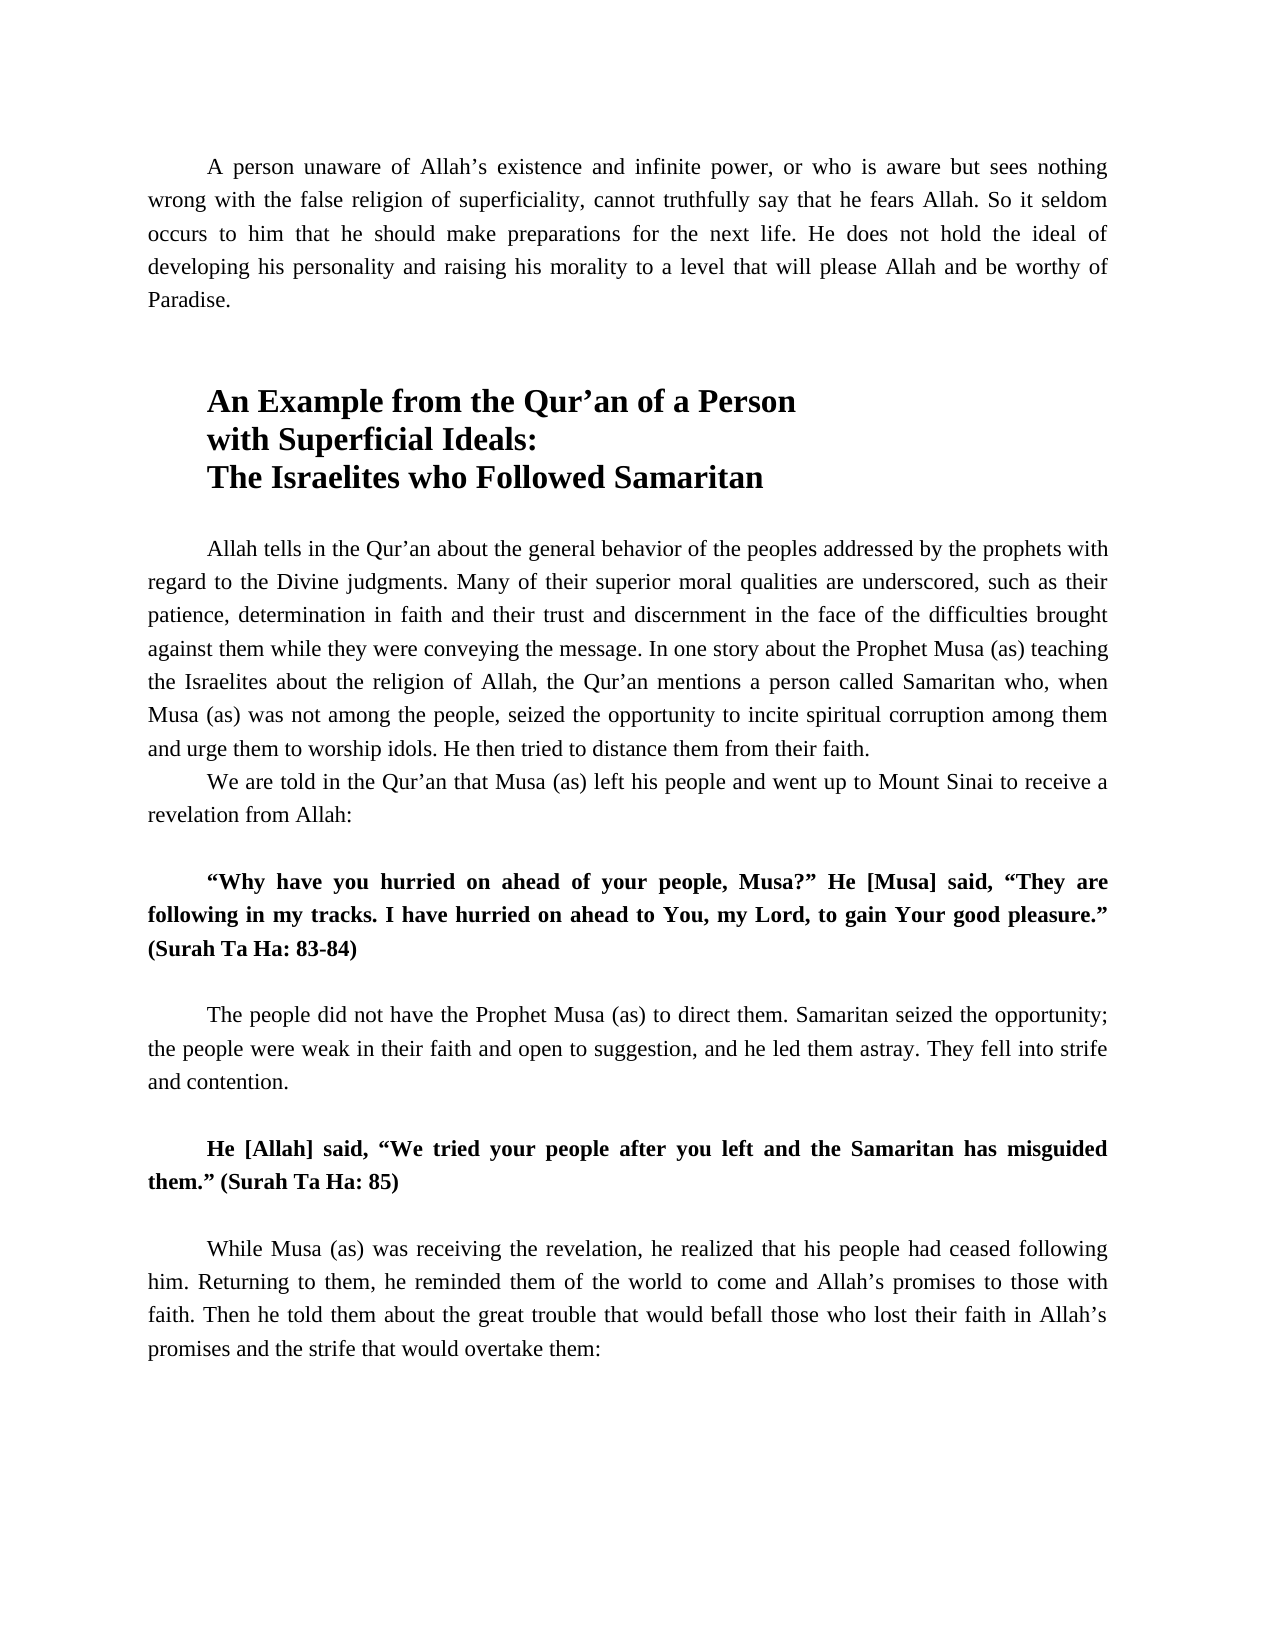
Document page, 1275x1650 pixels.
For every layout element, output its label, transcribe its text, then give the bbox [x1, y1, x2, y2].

text The people did not have the Prophet Musa (as) to direct them. Samaritan seized the opportunity; the people were weak in their faith and open to suggestion, and he led them astray. They fell into strife and contention. [148, 996, 1110, 1096]
text The Israelites who Followed Samaritan [148, 458, 1110, 496]
text A person unaware of Allah’s existence and infinite power, or who is aware but sees nothing wrong with the false religion of superficiality, cannot truthfully say that he fears Allah. So it seldom occurs to him that he should make preparations for the next life. He does not hold the ideal of developing his personality and raising his morality to a level that will please Allah and be worthy of Paradise. [148, 148, 1110, 314]
text While Musa (as) was receiving the revelation, he realized that his people had ceased following him. Returning to them, he reminded them of the world to come and Allah’s promises to those with faith. Then he told them about the great trouble that would befall those who lost their faith in Allah’s promises and the strife that would overtake them: [148, 1229, 1110, 1363]
text He [Allah] said, “We tried your people after you left and the Samaritan has misguided them.” (Surah Ta Ha: 85) [148, 1129, 1110, 1196]
text “Why have you hurried on ahead of your people, Musa?” He [Musa] said, “They are following in my tracks. I have hurried on ahead to You, my Lord, to gain Your good pleasure.” (Surah Ta Ha: 83-84) [148, 863, 1110, 963]
text with Superficial Ideals: [148, 419, 1110, 458]
text An Example from the Qur’an of a Person [148, 381, 1110, 419]
text Allah tells in the Qur’an about the general behavior of the peoples addressed by the prophets with regard to the Divine judgments. Many of their superior moral qualities are underscored, such as their patience, determination in faith and their trust and discernment in the face of the difficulties brought against them while they were conveying the message. In one story about the Prophet Musa (as) teaching the Israelites about the religion of Allah, the Qur’an mentions a person called Samaritan who, when Musa (as) was not among the people, seized the opportunity to incite spiritual corruption among them and urge them to worship idols. He then tried to distance them from their faith. [148, 529, 1110, 763]
text We are told in the Qur’an that Musa (as) left his people and went up to Mount Sinai to receive a revelation from Allah: [148, 763, 1110, 829]
